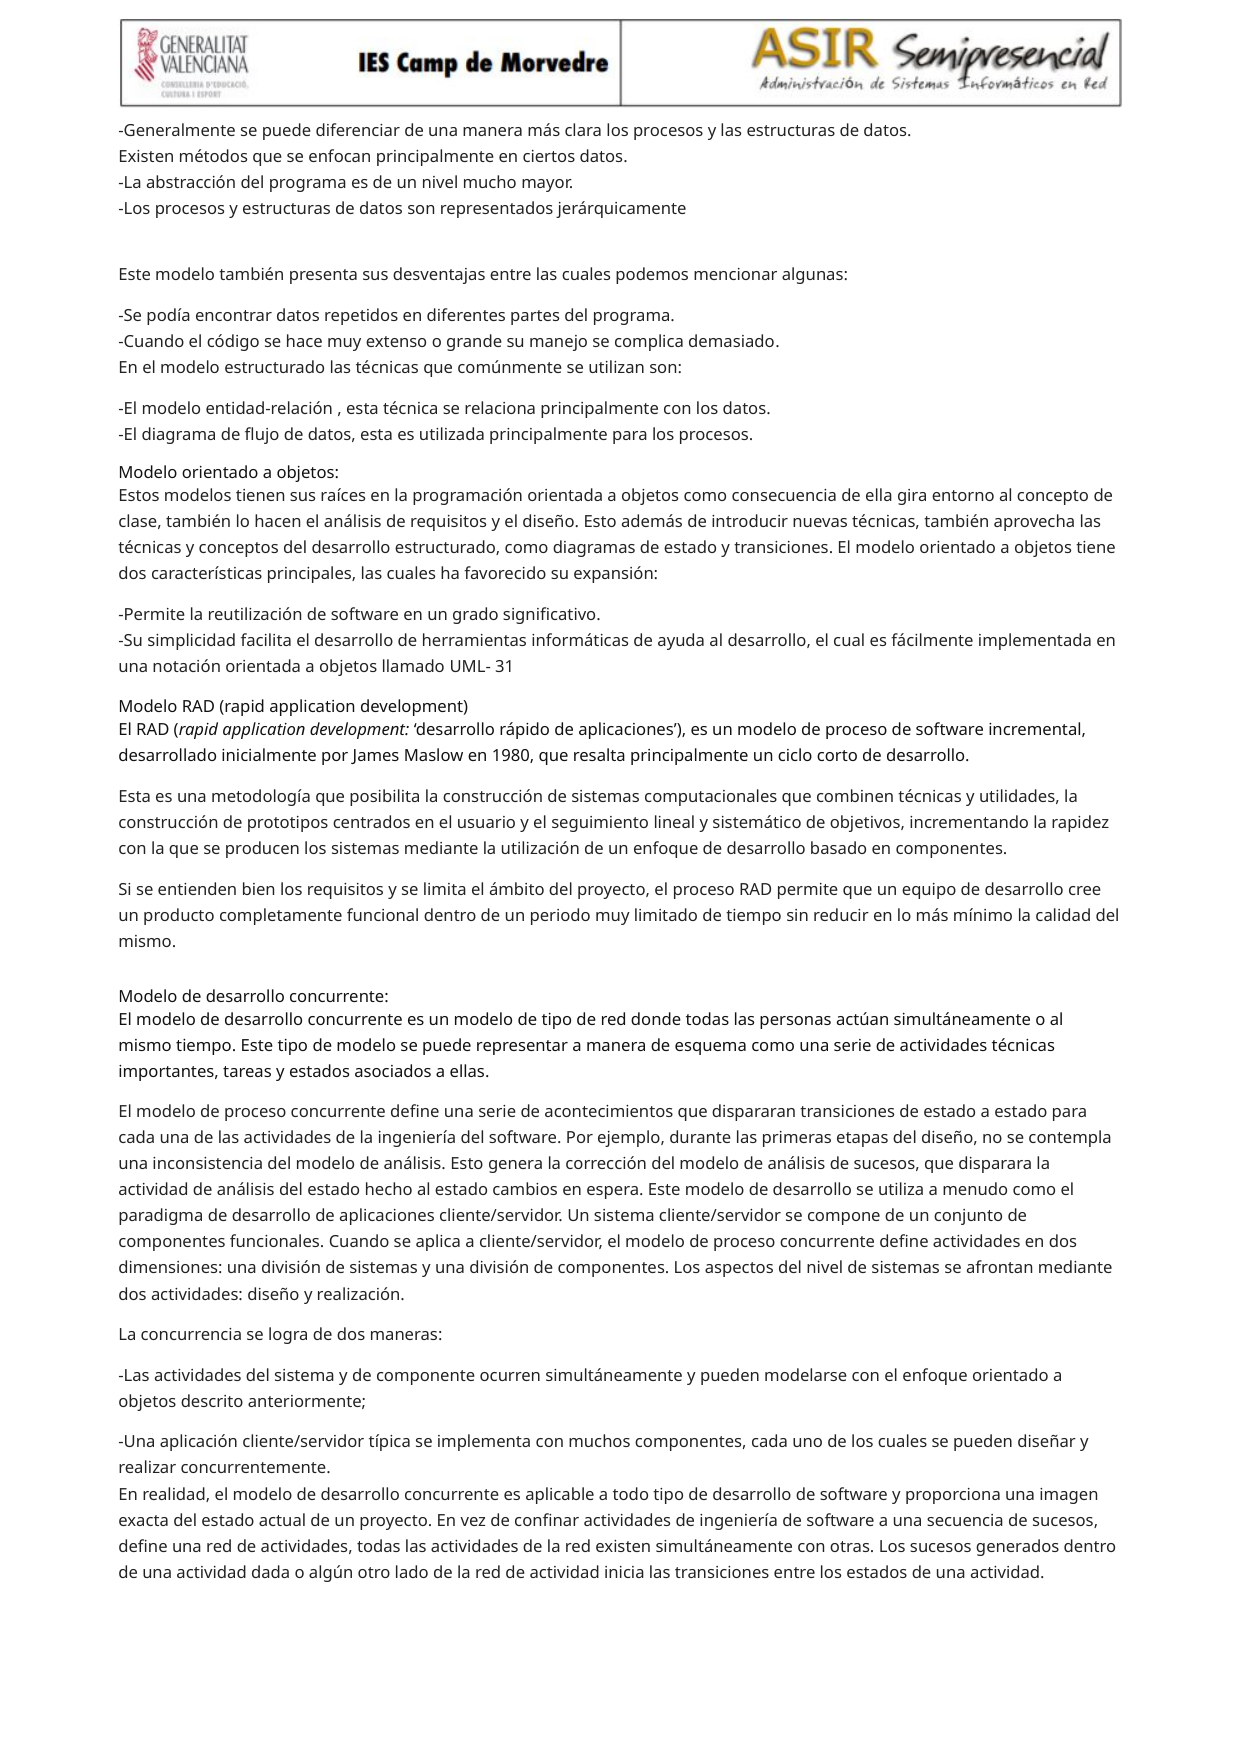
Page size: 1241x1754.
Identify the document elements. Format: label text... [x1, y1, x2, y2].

text La concurrencia se logra de dos maneras: [118, 1323, 1122, 1345]
subtitle Modelo orientado a objetos: [118, 461, 1122, 483]
text En el modelo estructurado las técnicas que comúnmente se utilizan son: [118, 356, 1122, 378]
text El RAD (rapid application development: ‘desarrollo rápido de aplicaciones’), es un modelo de proceso de software incremental, desarrollado inicialmente por James Maslow en 1980, que resalta principalmente un ciclo corto de desarrollo. [118, 718, 1122, 766]
text -Los procesos y estructuras de datos son representados jerárquicamente [118, 196, 1122, 219]
text -Las actividades del sistema y de componente ocurren simultáneamente y pueden modelarse con el enfoque orientado a objetos descrito anteriormente; [118, 1363, 1122, 1412]
subtitle Modelo de desarrollo concurrente: [118, 984, 1122, 1007]
subtitle Modelo RAD (rapid application development) [118, 695, 1122, 718]
text -La abstracción del programa es de un nivel mucho mayor. [118, 170, 1122, 193]
text Existen métodos que se enfocan principalmente en ciertos datos. [118, 144, 1122, 167]
text -Una aplicación cliente/servidor típica se implementa con muchos componentes, cada uno de los cuales se pueden diseñar y realizar concurrentemente. [118, 1430, 1122, 1479]
text Esta es una metodología que posibilita la construcción de sistemas computacionales que combinen técnicas y utilidades, la construcción de prototipos centrados en el usuario y el seguimiento lineal y sistemático de objetivos, incrementando la rapidez con la que se producen los sistemas mediante la utilización de un enfoque de desarrollo basado en componentes. [118, 784, 1122, 859]
text -El diagrama de flujo de datos, esta es utilizada principalmente para los procesos. [118, 422, 1122, 445]
text El modelo de proceso concurrente define una serie de acontecimientos que dispararan transiciones de estado a estado para cada una de las actividades de la ingeniería del software. Por ejemplo, durante las primeras etapas del diseño, no se contempla una inconsistencia del modelo de análisis. Esto genera la corrección del modelo de análisis de sucesos, que disparara la actividad de análisis del estado hecho al estado cambios en espera. Este modelo de desarrollo se utiliza a menudo como el paradigma de desarrollo de aplicaciones cliente/servidor. Un sistema cliente/servidor se compone de un conjunto de componentes funcionales. Cuando se aplica a cliente/servidor, el modelo de proceso concurrente define actividades en dos dimensiones: una división de sistemas y una división de componentes. Los aspectos del nivel de sistemas se afrontan mediante dos actividades: diseño y realización. [118, 1100, 1122, 1305]
text Si se entienden bien los requisitos y se limita el ámbito del proyecto, el proceso RAD permite que un equipo de desarrollo cree un producto completamente funcional dentro de un periodo muy limitado de tiempo sin reducir en lo más mínimo la calidad del mismo. [118, 877, 1122, 952]
text -Cuando el código se hace muy extenso o grande su manejo se complica demasiado.​ [118, 329, 1122, 352]
text Este modelo también presenta sus desventajas entre las cuales podemos mencionar algunas: [118, 263, 1122, 286]
text -Se podía encontrar datos repetidos en diferentes partes del programa.​ [118, 303, 1122, 326]
text En realidad, el modelo de desarrollo concurrente es aplicable a todo tipo de desarrollo de software y proporciona una imagen exacta del estado actual de un proyecto. En vez de confinar actividades de ingeniería de software a una secuencia de sucesos, define una red de actividades, todas las actividades de la red existen simultáneamente con otras. Los sucesos generados dentro de una actividad dada o algún otro lado de la red de actividad inicia las transiciones entre los estados de una actividad. [118, 1482, 1122, 1583]
text -El modelo entidad-relación , esta técnica se relaciona principalmente con los datos. [118, 396, 1122, 419]
text -Su simplicidad facilita el desarrollo de herramientas informáticas de ayuda al desarrollo, el cual es fácilmente implementada en una notación orientada a objetos llamado UML- 31 [118, 628, 1122, 677]
text El modelo de desarrollo concurrente es un modelo de tipo de red donde todas las personas actúan simultáneamente o al mismo tiempo. Este tipo de modelo se puede representar a manera de esquema como una serie de actividades técnicas importantes, tareas y estados asociados a ellas. [118, 1007, 1122, 1082]
text -Permite la reutilización de software en un grado significativo. [118, 602, 1122, 625]
text -Generalmente se puede diferenciar de una manera más clara los procesos y las estructuras de datos. [118, 118, 1122, 141]
text Estos modelos tienen sus raíces en la programación orientada a objetos como consecuencia de ella gira entorno al concepto de clase, también lo hacen el análisis de requisitos y el diseño. Esto además de introducir nuevas técnicas, también aprovecha las técnicas y conceptos del desarrollo estructurado, como diagramas de estado y transiciones. El modelo orientado a objetos tiene dos características principales, las cuales ha favorecido su expansión: [118, 483, 1122, 584]
